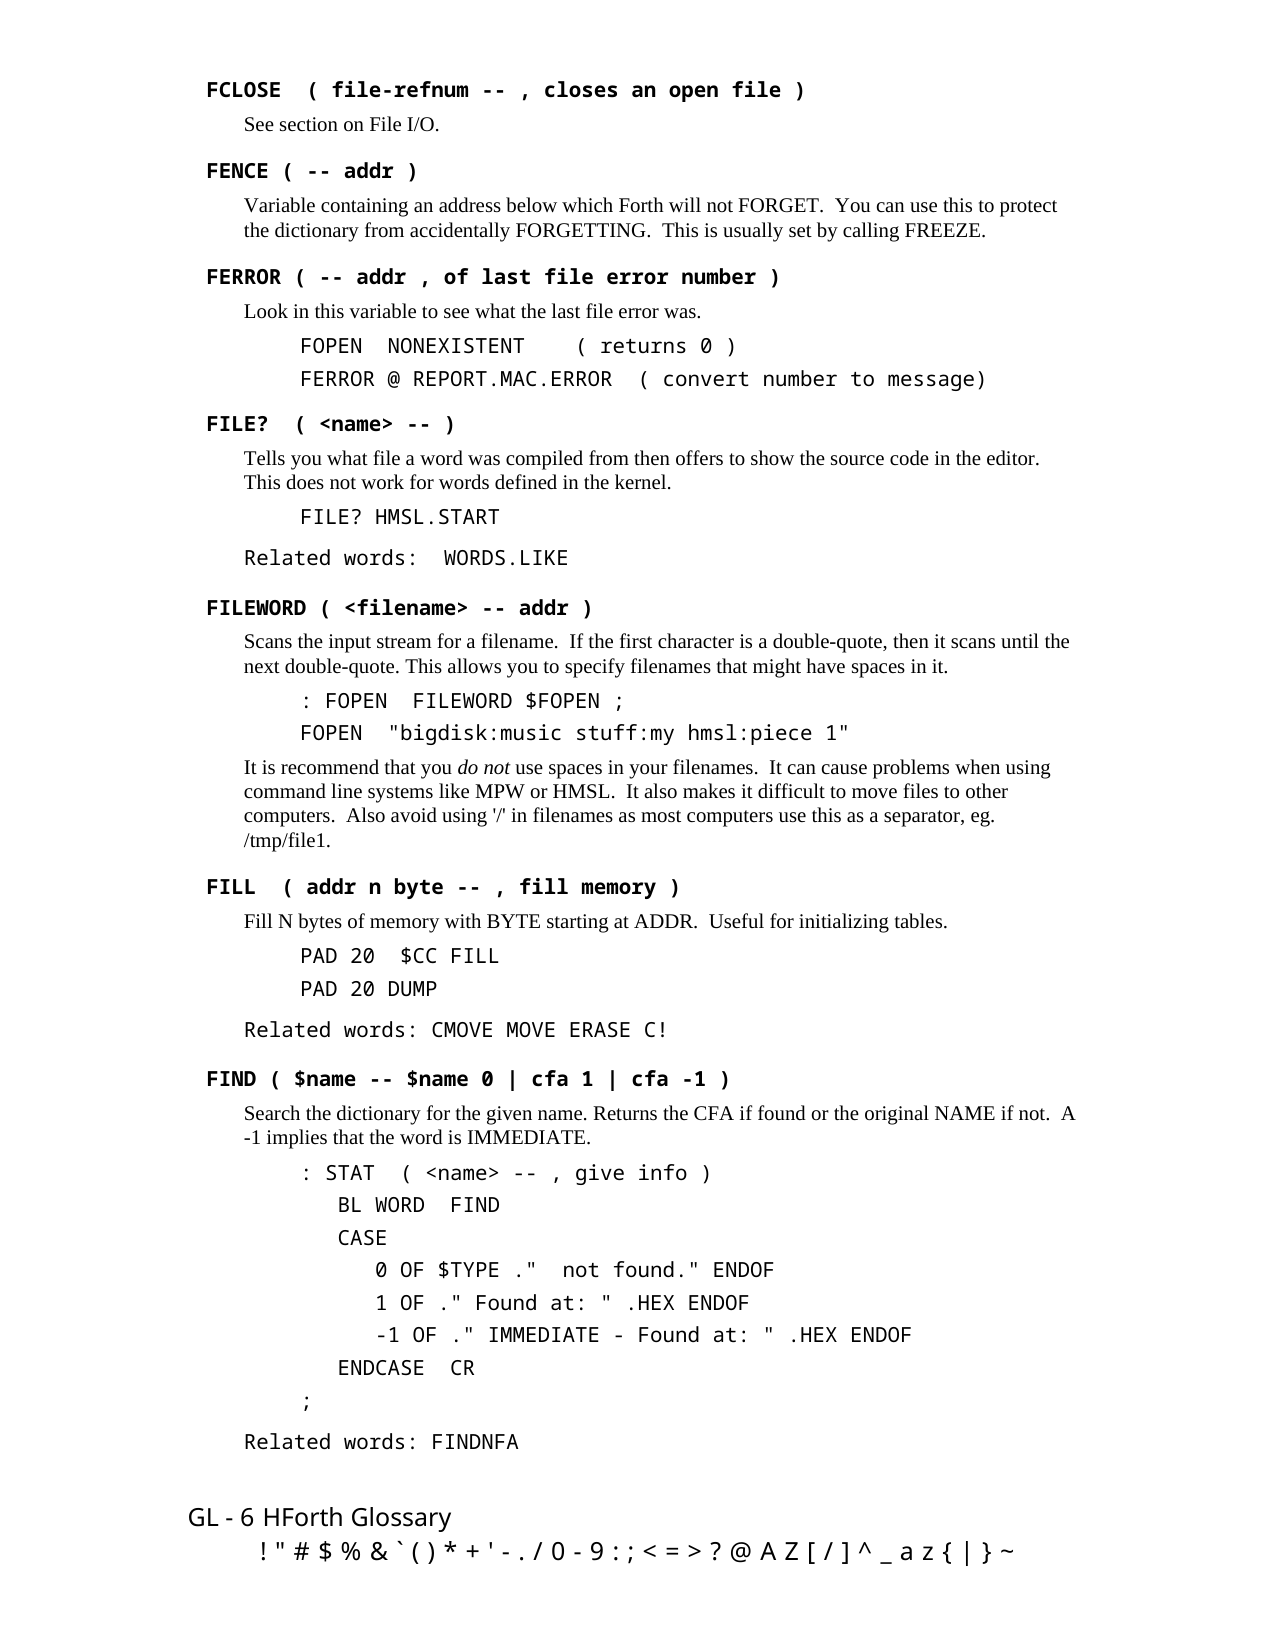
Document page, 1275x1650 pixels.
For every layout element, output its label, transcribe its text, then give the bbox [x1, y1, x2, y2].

text It is recommend that you do not use spaces in your filenames. It can cause problems when using command line systems like MPW or HMSL. It also makes it difficult to move files to other computers. Also avoid using '/' in filenames as most computers use this as a separator, eg. /tmp/file1. [244, 755, 1087, 852]
text -1 OF ." IMMEDIATE - Found at: " .HEX ENDOF [300, 1321, 1087, 1349]
text : STAT ( <name> -- , give info ) [300, 1158, 1087, 1186]
text BL WORD FIND [300, 1190, 1087, 1219]
text Fill N bytes of memory with BYTE starting at ADDR. Useful for initializing tables. [244, 909, 1087, 933]
text PAD 20 DUMP [300, 974, 1087, 1003]
text 0 OF $TYPE ." not found." ENDOF [300, 1255, 1087, 1284]
text FERROR @ REPORT.MAC.ERROR ( convert number to message) [300, 364, 1087, 393]
text Variable containing an address below which Forth will not FORGET. You can use this to protect the dictionary from accidentally FORGETTING. This is usually set by calling FREEZE. [244, 193, 1087, 242]
text ; [300, 1386, 1087, 1414]
text FOPEN "bigdisk:music stuff:my hmsl:piece 1" [300, 718, 1087, 747]
text 1 OF ." Found at: " .HEX ENDOF [300, 1288, 1087, 1316]
text FERROR ( -- addr , of last file error number ) [206, 262, 1162, 291]
text Look in this variable to see what the last file error was. [244, 299, 1087, 323]
text FOPEN NONEXISTENT ( returns 0 ) [300, 332, 1087, 360]
text FCLOSE ( file-refnum -- , closes an open file ) [206, 75, 1162, 103]
text CASE [300, 1223, 1087, 1251]
text Related words: CMOVE MOVE ERASE C! [244, 1015, 1087, 1043]
text FENCE ( -- addr ) [206, 157, 1162, 185]
text FILEWORD ( <filename> -- addr ) [206, 593, 1162, 621]
text Search the dictionary for the given name. Returns the CFA if found or the original NAME if not. A -1 implies that the word is IMMEDIATE. [244, 1101, 1087, 1149]
text FILE? HMSL.START [300, 502, 1087, 531]
text Related words: WORDS.LIKE [244, 543, 1087, 572]
text FILE? ( <name> -- ) [206, 409, 1162, 438]
text FIND ( $name -- $name 0 | cfa 1 | cfa -1 ) [206, 1064, 1162, 1093]
text ENDCASE CR [300, 1353, 1087, 1382]
text Scans the input stream for a filename. If the first character is a double-quote, then it scans until the next double-quote. This allows you to specify filenames that might have spaces in it. [244, 629, 1087, 678]
text PAD 20 $CC FILL [300, 942, 1087, 970]
text See section on File I/O. [244, 112, 1087, 136]
text FILL ( addr n byte -- , fill memory ) [206, 872, 1162, 901]
text Related words: FINDNFA [244, 1427, 1087, 1455]
text Tells you what file a word was compiled from then offers to show the source code in the editor. This does not work for words defined in the kernel. [244, 446, 1087, 494]
text : FOPEN FILEWORD $FOPEN ; [300, 686, 1087, 714]
